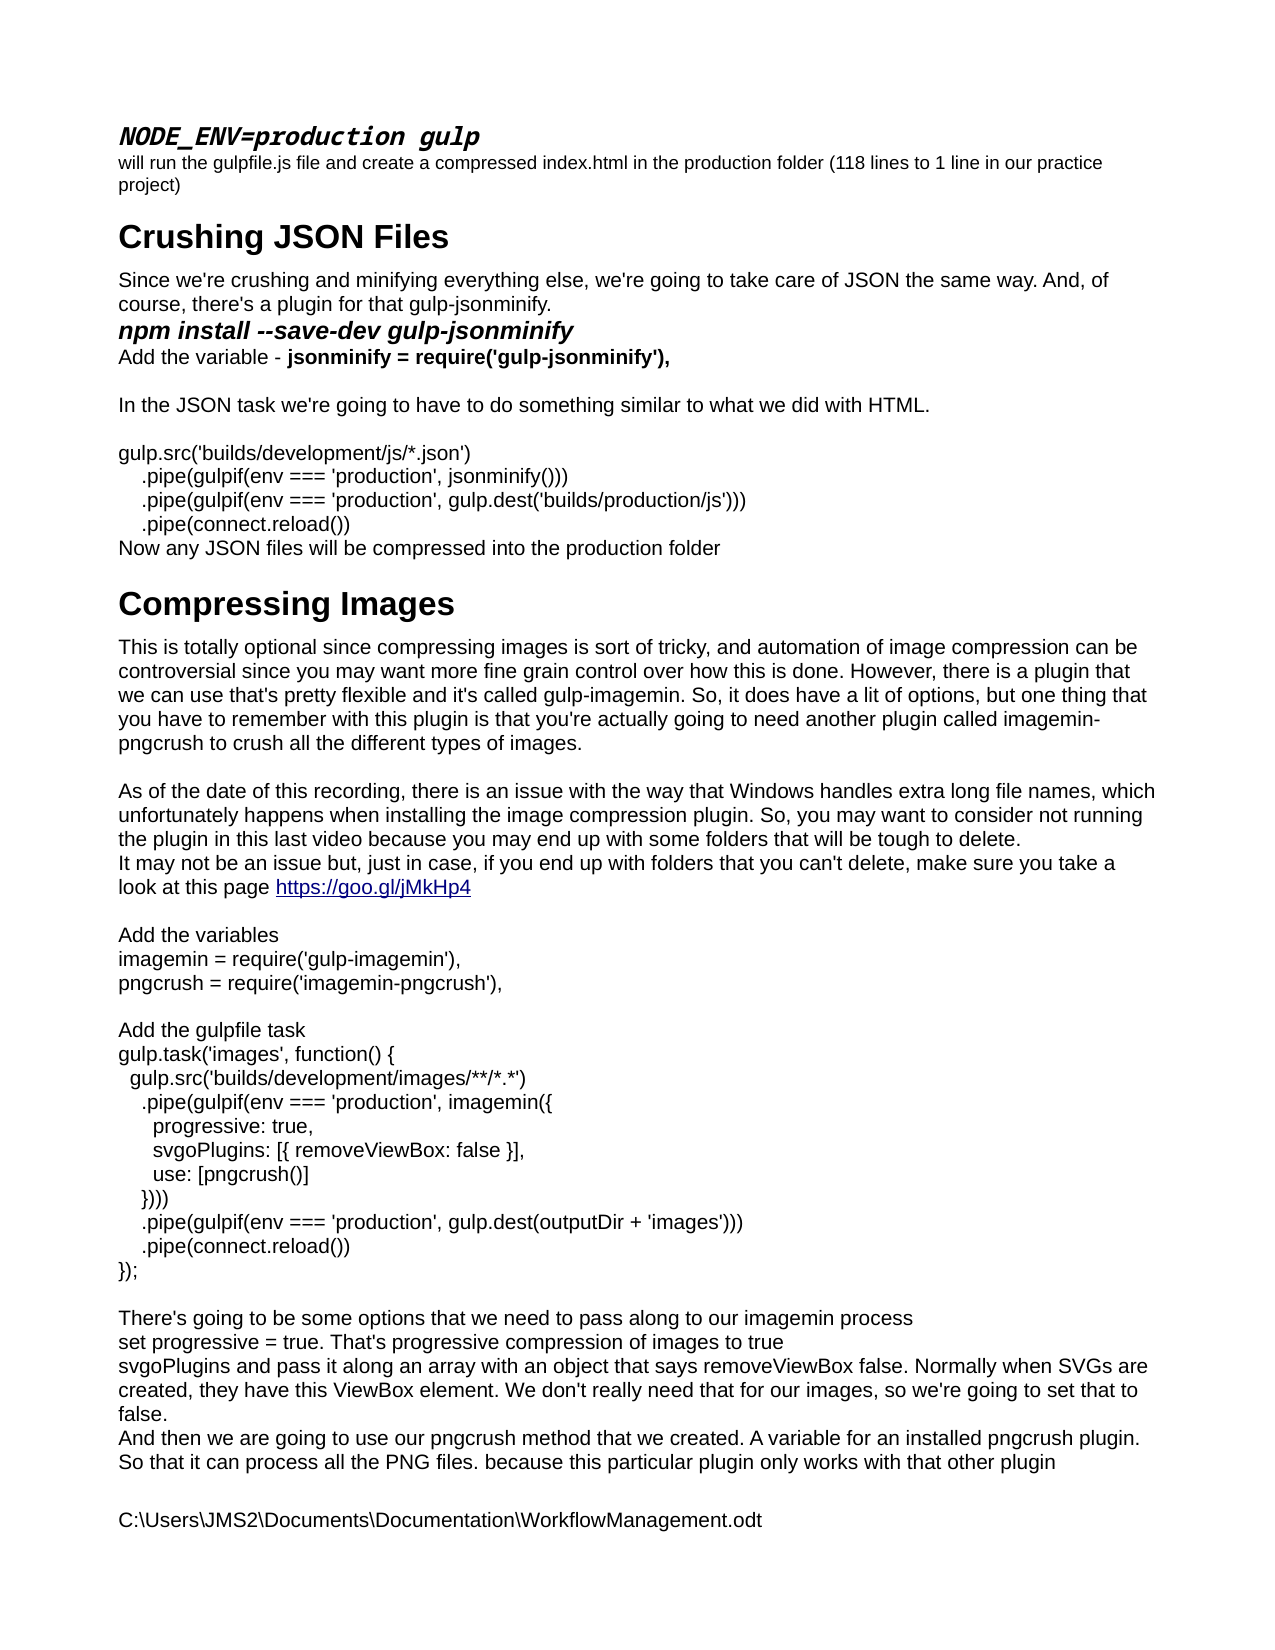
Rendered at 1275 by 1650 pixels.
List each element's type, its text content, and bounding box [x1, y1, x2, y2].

text .pipe(gulpif(env === 'production', gulp.dest(outputDir + 'images'))) [118, 1210, 1157, 1234]
text use: [pngcrush()] [118, 1162, 1157, 1186]
text Add the variables [118, 922, 1157, 946]
text set progressive = true. That's progressive compression of images to true [118, 1330, 1157, 1354]
text Add the gulpfile task [118, 1018, 1157, 1042]
text .pipe(gulpif(env === 'production', gulp.dest('builds/production/js'))) [118, 488, 1157, 512]
text Since we're crushing and minifying everything else, we're going to take care of JSON the same way. And, of course, there's a plugin for that gulp-jsonminify. [118, 268, 1157, 316]
subtitle Compressing Images [118, 584, 1157, 622]
text gulp.task('images', function() { [118, 1042, 1157, 1066]
text NODE_ENV=production gulp [118, 118, 1157, 152]
text .pipe(connect.reload()) [118, 1234, 1157, 1258]
text This is totally optional since compressing images is sort of tricky, and automation of image compression can be controversial since you may want more fine grain control over how this is done. However, there is a plugin that we can use that's pretty flexible and it's called gulp-imagemin. So, it does have a lit of options, but one thing that you have to remember with this plugin is that you're actually going to need another plugin called imagemin-pngcrush to crush all the different types of images. [118, 635, 1157, 755]
text And then we are going to use our pngcrush method that we created. A variable for an installed pngcrush plugin. So that it can process all the PNG files. because this particular plugin only works with that other plugin [118, 1426, 1157, 1473]
text }); [118, 1258, 1157, 1282]
text .pipe(connect.reload()) [118, 512, 1157, 536]
text gulp.src('builds/development/images/**/*.*') [118, 1066, 1157, 1090]
subtitle Crushing JSON Files [118, 217, 1157, 255]
text gulp.src('builds/development/js/*.json') [118, 440, 1157, 464]
text imagemin = require('gulp-imagemin'), [118, 946, 1157, 970]
text In the JSON task we're going to have to do something similar to what we did with HTML. [118, 392, 1157, 416]
text Add the variable - jsonminify = require('gulp-jsonminify'), [118, 344, 1157, 368]
text npm install --save-dev gulp-jsonminify [118, 316, 1157, 344]
text As of the date of this recording, there is an issue with the way that Windows handles extra long file names, which unfortunately happens when installing the image compression plugin. So, you may want to consider not running the plugin in this last video because you may end up with some folders that will be tough to delete. [118, 779, 1157, 851]
text will run the gulpfile.js file and create a compressed index.html in the production folder (118 lines to 1 line in our practice project) [118, 152, 1157, 195]
text .pipe(gulpif(env === 'production', jsonminify())) [118, 464, 1157, 488]
text It may not be an issue but, just in case, if you end up with folders that you can't delete, make sure you take a look at this page https://goo.gl/jMkHp4 [118, 851, 1157, 898]
text svgoPlugins: [{ removeViewBox: false }], [118, 1138, 1157, 1162]
text svgoPlugins and pass it along an array with an object that says removeViewBox false. Normally when SVGs are created, they have this ViewBox element. We don't really need that for our images, so we're going to set that to false. [118, 1354, 1157, 1426]
text pngcrush = require('imagemin-pngcrush'), [118, 970, 1157, 994]
text progressive: true, [118, 1114, 1157, 1138]
text Now any JSON files will be compressed into the production folder [118, 536, 1157, 560]
text There's going to be some options that we need to pass along to our imagemin process [118, 1306, 1157, 1330]
text .pipe(gulpif(env === 'production', imagemin({ [118, 1090, 1157, 1114]
text }))) [118, 1186, 1157, 1210]
